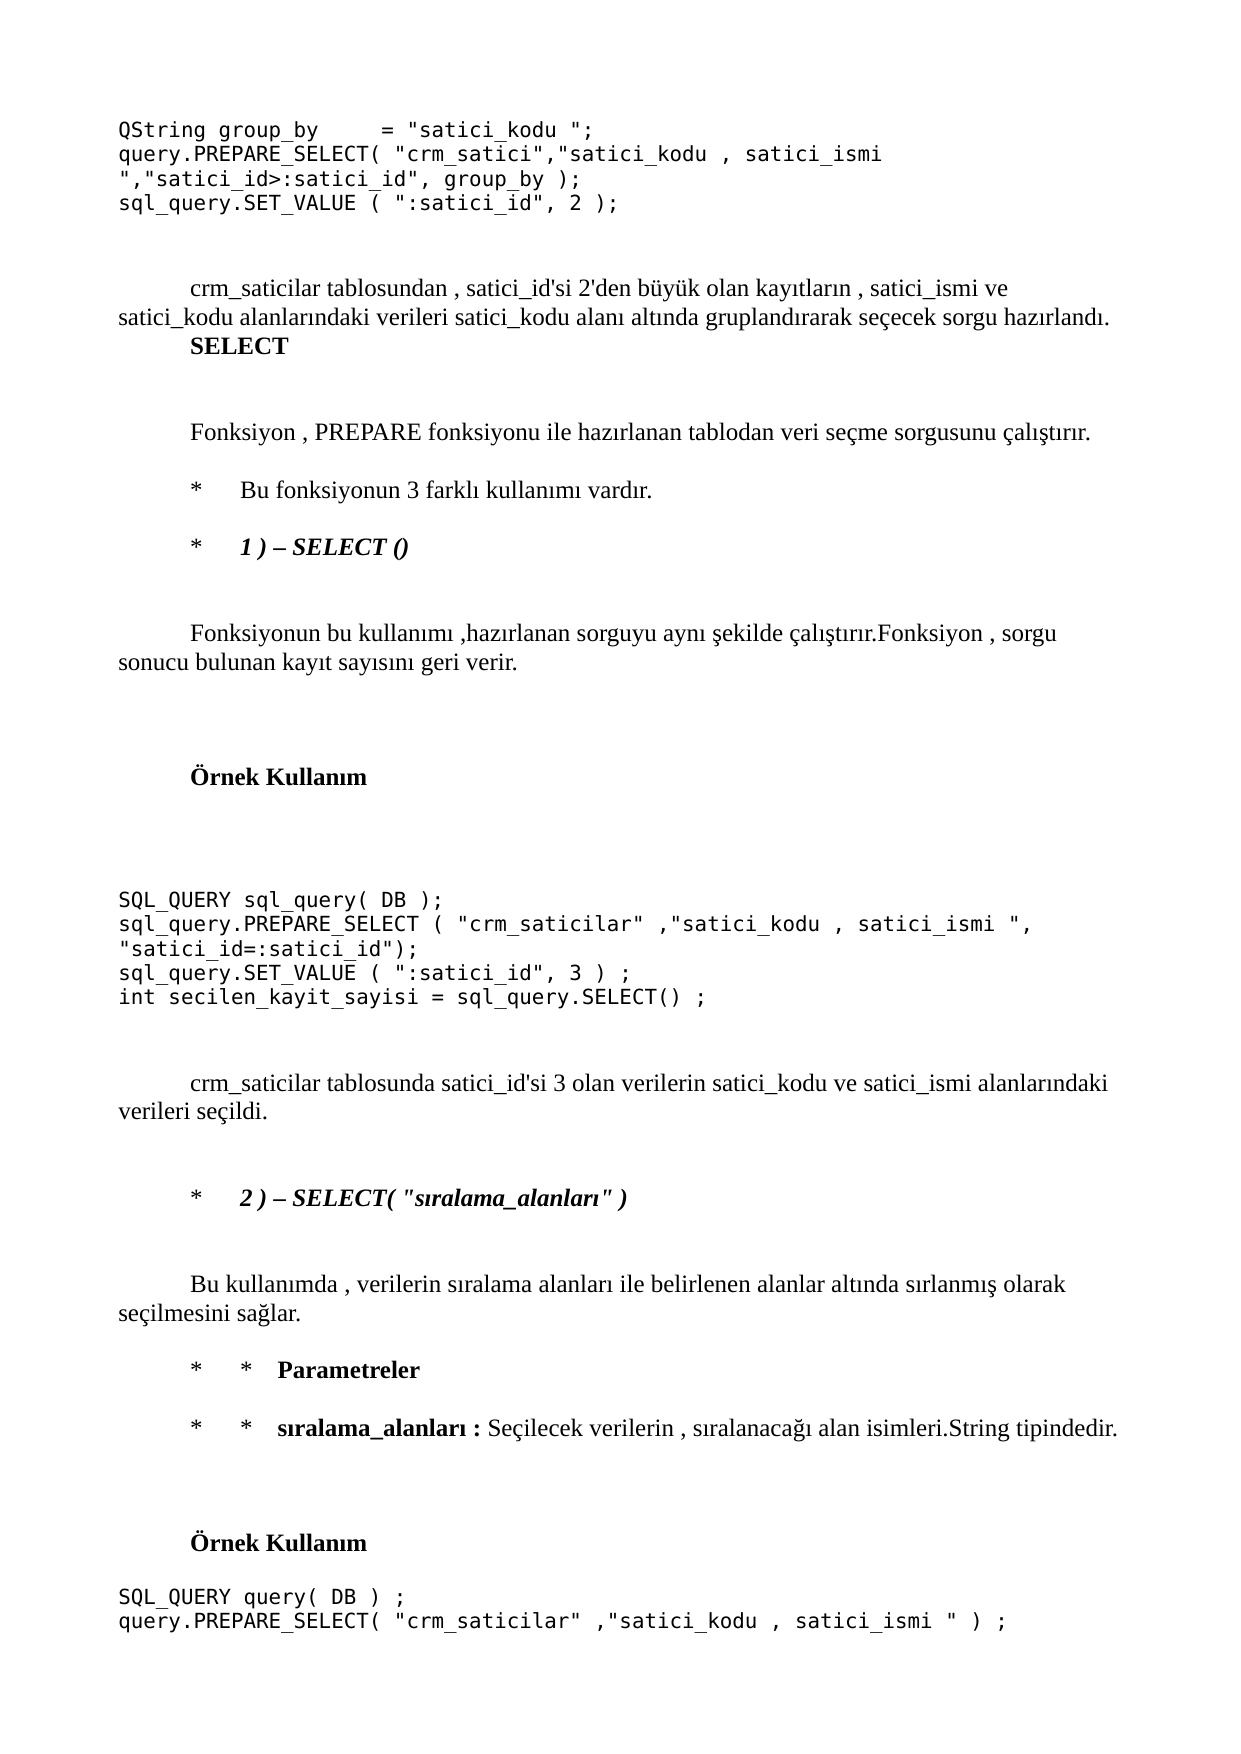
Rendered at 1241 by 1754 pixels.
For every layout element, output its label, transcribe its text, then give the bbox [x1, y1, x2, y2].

text query.PREPARE_SELECT( "crm_saticilar" ,"satici_kodu , satici_ismi " ) ; [118, 1609, 1122, 1634]
text Örnek Kullanım [118, 762, 1122, 791]
text * * sıralama_alanları : Seçilecek verilerin , sıralanacağı alan isimleri.String tipindedir. [118, 1413, 1122, 1441]
text Fonksiyon , PREPARE fonksiyonu ile hazırlanan tablodan veri seçme sorgusunu çalıştırır. [118, 417, 1122, 446]
text sql_query.PREPARE_SELECT ( "crm_saticilar" ,"satici_kodu , satici_ismi ", "satici_id=:satici_id"); [118, 912, 1122, 961]
text QString group_by = "satici_kodu "; [118, 118, 1122, 142]
text crm_saticilar tablosundan , satici_id'si 2'den büyük olan kayıtların , satici_ismi ve satici_kodu alanlarındaki verileri satici_kodu alanı altında gruplandırarak seçecek sorgu hazırlandı. [118, 273, 1122, 331]
text SELECT [118, 331, 1122, 360]
text query.PREPARE_SELECT( "crm_satici","satici_kodu , satici_ismi ","satici_id>:satici_id", group_by ); [118, 142, 1122, 191]
text Bu kullanımda , verilerin sıralama alanları ile belirlenen alanlar altında sırlanmış olarak seçilmesini sağlar. [118, 1269, 1122, 1326]
text * 1 ) – SELECT () [118, 532, 1122, 561]
text * * Parametreler [118, 1355, 1122, 1384]
text SQL_QUERY sql_query( DB ); [118, 888, 1122, 912]
text * 2 ) – SELECT( "sıralama_alanları" ) [118, 1183, 1122, 1211]
text sql_query.SET_VALUE ( ":satici_id", 2 ); [118, 191, 1122, 215]
text crm_saticilar tablosunda satici_id'si 3 olan verilerin satici_kodu ve satici_ismi alanlarındaki verileri seçildi. [118, 1068, 1122, 1125]
text Fonksiyonun bu kullanımı ,hazırlanan sorguyu aynı şekilde çalıştırır.Fonksiyon , sorgu sonucu bulunan kayıt sayısını geri verir. [118, 618, 1122, 676]
text sql_query.SET_VALUE ( ":satici_id", 3 ) ; [118, 961, 1122, 985]
text Örnek Kullanım [118, 1528, 1122, 1556]
text * Bu fonksiyonun 3 farklı kullanımı vardır. [118, 475, 1122, 503]
text SQL_QUERY query( DB ) ; [118, 1585, 1122, 1609]
text int secilen_kayit_sayisi = sql_query.SELECT() ; [118, 985, 1122, 1009]
